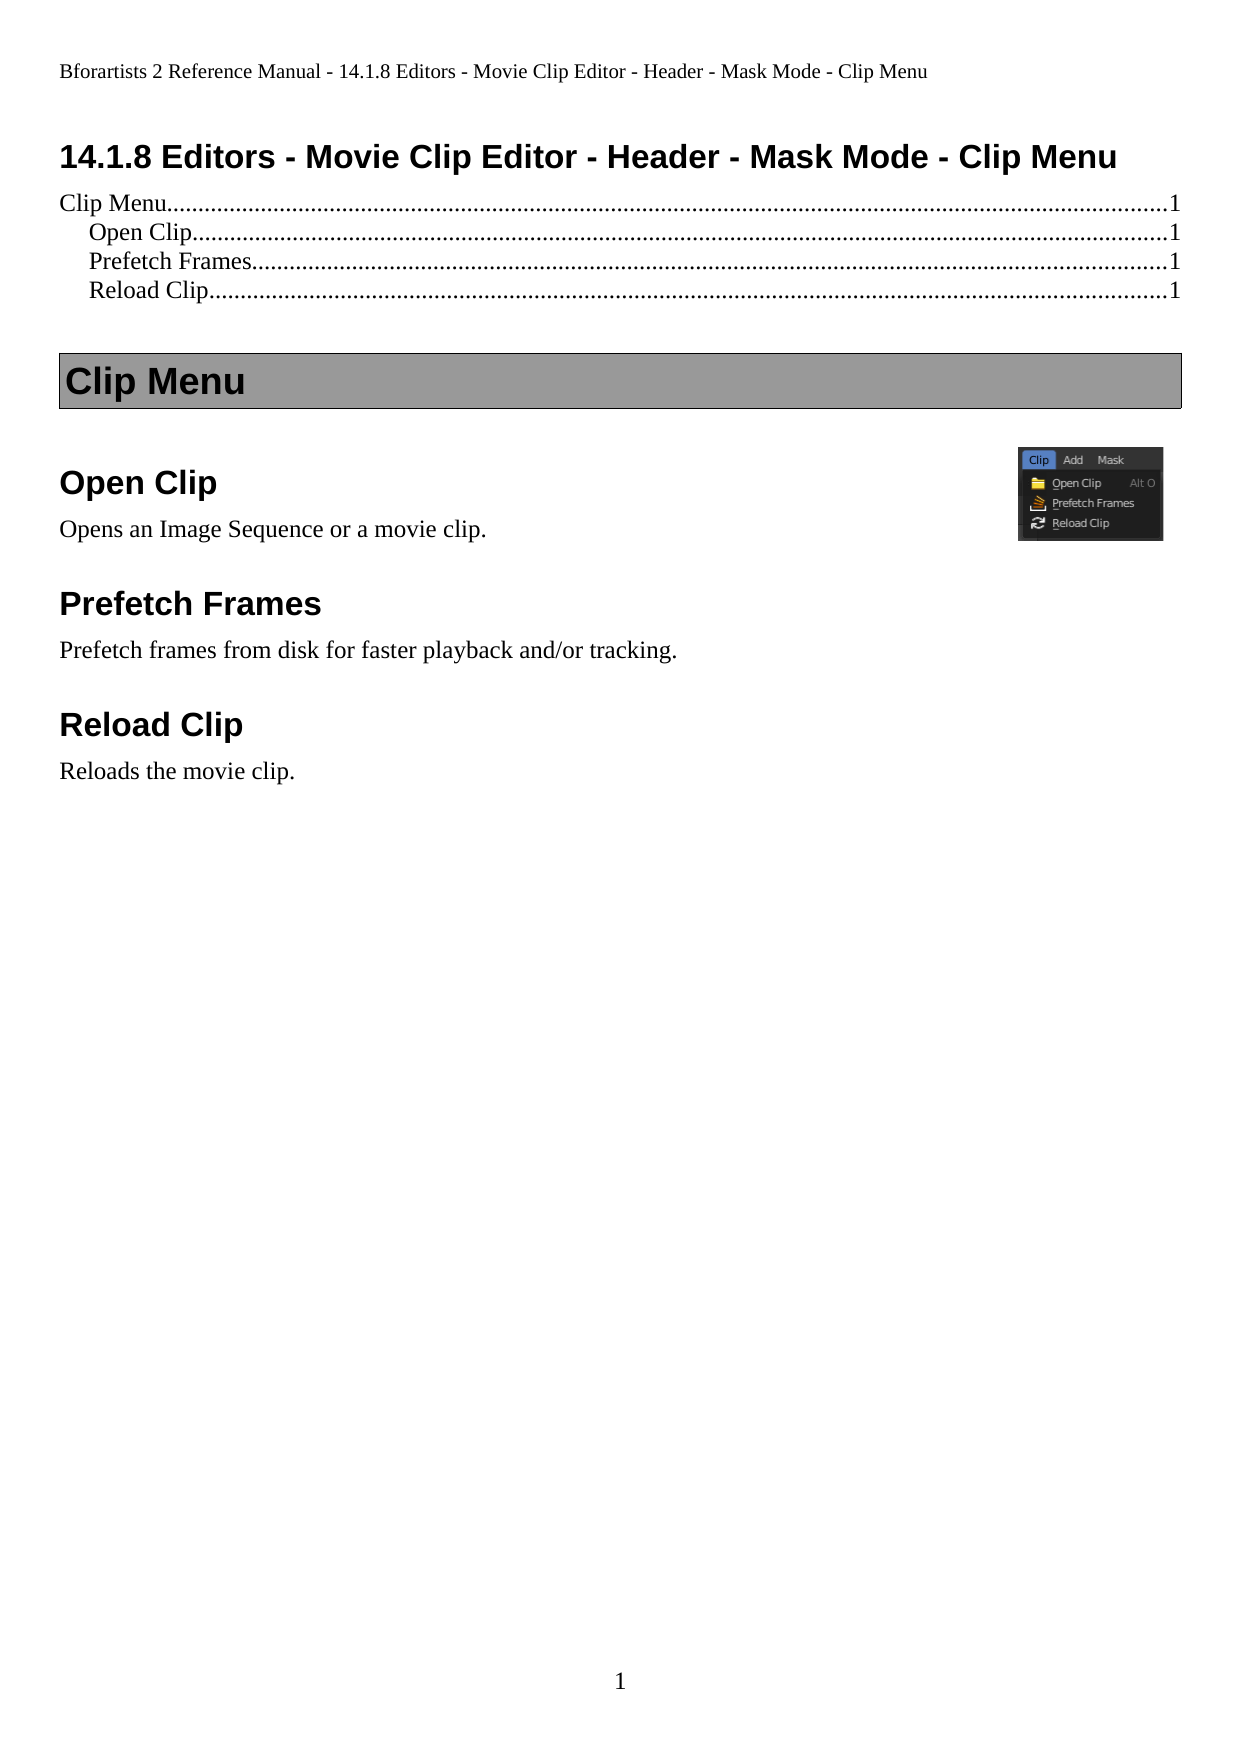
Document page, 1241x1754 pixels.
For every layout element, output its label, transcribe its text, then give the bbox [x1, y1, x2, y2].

subtitle [1164, 463, 1181, 502]
text Clip Menu 1 [59, 188, 1181, 217]
subtitle Reload Clip [59, 705, 1181, 744]
subtitle Open Clip [59, 463, 1018, 502]
text Open Clip 1 [88, 217, 1181, 246]
text Prefetch Frames 1 [88, 246, 1181, 275]
text Opens an Image Sequence or a movie clip. [59, 514, 1181, 543]
subtitle 14.1.8 Editors - Movie Clip Editor - Header - Mask Mode - Clip Menu [59, 138, 1181, 176]
table_header Clip Menu [60, 354, 1181, 408]
text Prefetch frames from disk for faster playback and/or tracking. [59, 635, 1181, 664]
text Reload Clip 1 [88, 275, 1181, 303]
picture [1018, 447, 1164, 541]
subtitle Prefetch Frames [59, 584, 1181, 623]
text Reloads the movie clip. [59, 756, 1181, 785]
